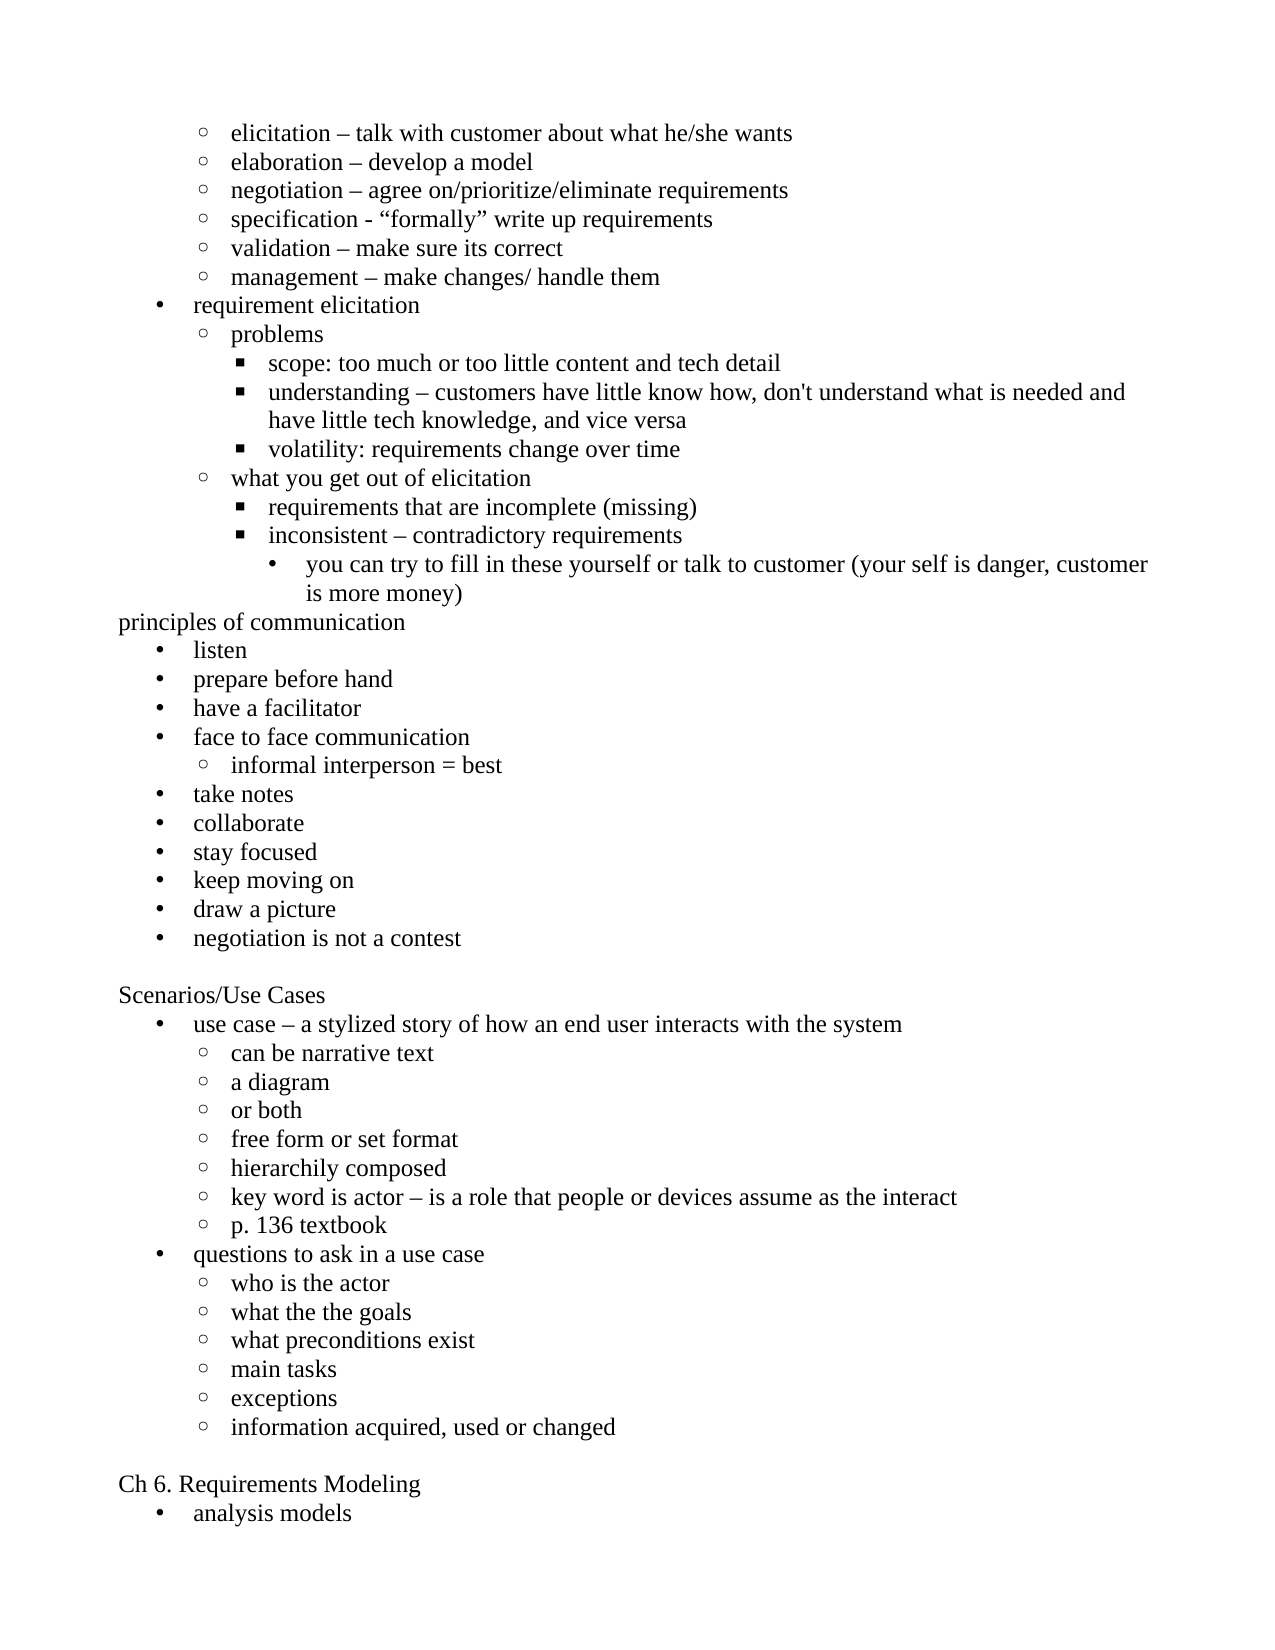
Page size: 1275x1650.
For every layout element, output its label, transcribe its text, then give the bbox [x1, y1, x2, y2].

text principles of communication [118, 607, 1157, 636]
list understanding – customers have little know how, don't understand what is needed and have little tech knowledge, and vice versa [231, 377, 1157, 434]
list main tasks [193, 1354, 1157, 1383]
list analysis models [156, 1498, 1157, 1527]
list who is the actor [193, 1268, 1157, 1297]
list specification - “formally” write up requirements [193, 204, 1157, 233]
list elaboration – develop a model [193, 147, 1157, 176]
list negotiation – agree on/prioritize/eliminate requirements [193, 176, 1157, 204]
list elicitation – talk with customer about what he/she wants [193, 118, 1157, 147]
list use case – a stylized story of how an end user interacts with the system [156, 1009, 1157, 1038]
list hierarchily composed [193, 1153, 1157, 1182]
list negotiation is not a contest [156, 923, 1157, 952]
list inconsistent – contradictory requirements [231, 521, 1157, 549]
list requirement elicitation [156, 291, 1157, 319]
list a diagram [193, 1067, 1157, 1096]
list collaborate [156, 808, 1157, 837]
list stay focused [156, 837, 1157, 866]
list management – make changes/ handle them [193, 262, 1157, 291]
list information acquired, used or changed [193, 1412, 1157, 1441]
list face to face communication [156, 722, 1157, 751]
list listen [156, 636, 1157, 664]
list key word is actor – is a role that people or devices assume as the interact [193, 1182, 1157, 1211]
list what you get out of elicitation [193, 463, 1157, 492]
list volatility: requirements change over time [231, 434, 1157, 463]
list questions to ask in a use case [156, 1239, 1157, 1268]
list exceptions [193, 1383, 1157, 1412]
list keep moving on [156, 866, 1157, 894]
list can be narrative text [193, 1038, 1157, 1067]
list what preconditions exist [193, 1326, 1157, 1354]
list prepare before hand [156, 664, 1157, 693]
list p. 136 textbook [193, 1211, 1157, 1239]
list draw a picture [156, 894, 1157, 923]
list requirements that are incomplete (missing) [231, 492, 1157, 521]
list have a facilitator [156, 693, 1157, 722]
text Scenarios/Use Cases [118, 981, 1157, 1009]
text Ch 6. Requirements Modeling [118, 1469, 1157, 1498]
list validation – make sure its correct [193, 233, 1157, 262]
list scope: too much or too little content and tech detail [231, 348, 1157, 377]
list take notes [156, 779, 1157, 808]
list you can try to fill in these yourself or talk to customer (your self is danger, customer is more money) [268, 549, 1157, 607]
list informal interperson = best [193, 751, 1157, 779]
list free form or set format [193, 1124, 1157, 1153]
list problems [193, 319, 1157, 348]
list what the the goals [193, 1297, 1157, 1326]
list or both [193, 1096, 1157, 1124]
